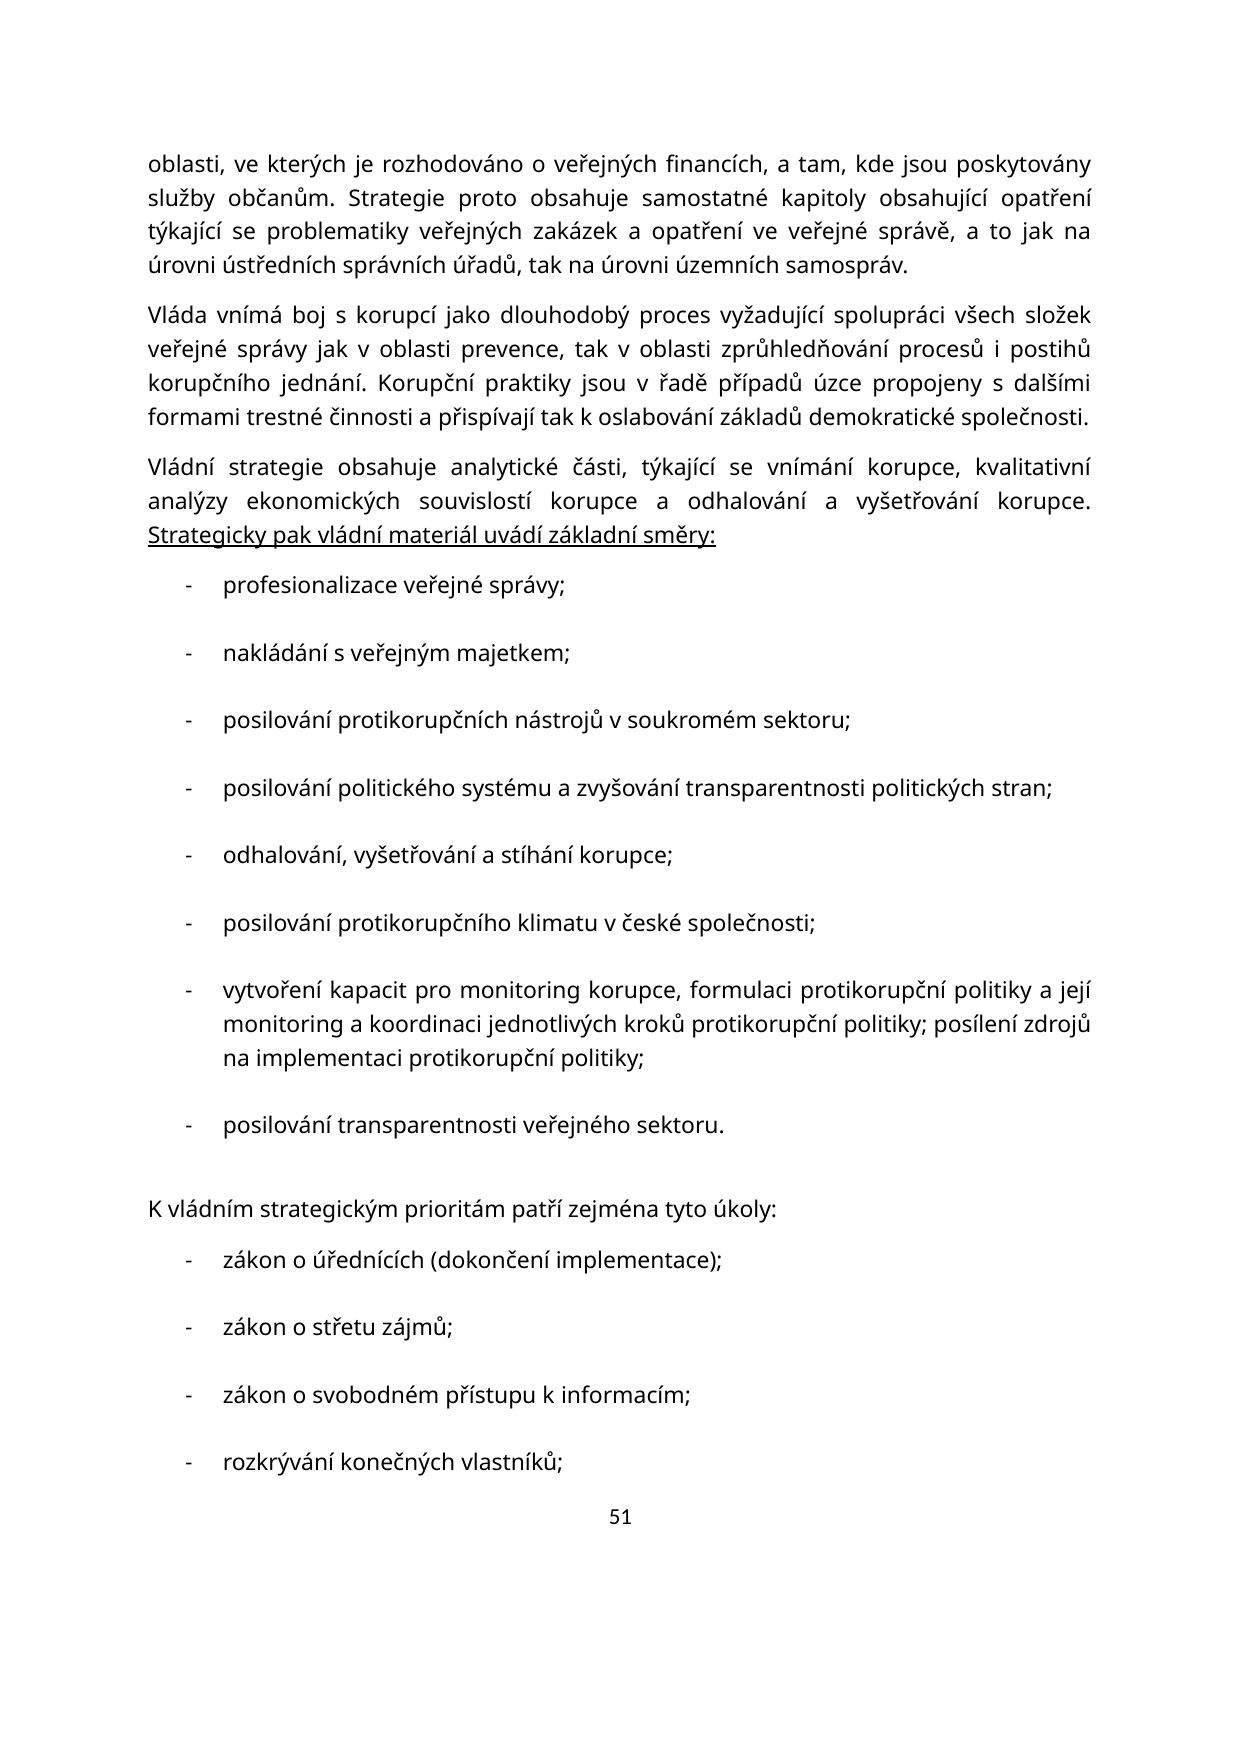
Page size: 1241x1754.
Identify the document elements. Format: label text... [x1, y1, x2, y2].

text oblasti, ve kterých je rozhodováno o veřejných financích, a tam, kde jsou poskytovány služby občanům. Strategie proto obsahuje samostatné kapitoly obsahující opatření týkající se problematiky veřejných zakázek a opatření ve veřejné správě, a to jak na úrovni ústředních správních úřadů, tak na úrovni územních samospráv. [148, 148, 1092, 280]
list posilování transparentnosti veřejného sektoru. [185, 1109, 1092, 1140]
text K vládním strategickým prioritám patří zejména tyto úkoly: [148, 1193, 1092, 1224]
list zákon o střetu zájmů; [185, 1311, 1092, 1342]
list vytvoření kapacit pro monitoring korupce, formulaci protikorupční politiky a její monitoring a koordinaci jednotlivých kroků protikorupční politiky; posílení zdrojů na implementaci protikorupční politiky; [185, 974, 1092, 1073]
list rozkrývání konečných vlastníků; [185, 1446, 1092, 1477]
text Vláda vnímá boj s korupcí jako dlouhodobý proces vyžadující spolupráci všech složek veřejné správy jak v oblasti prevence, tak v oblasti zprůhledňování procesů i postihů korupčního jednání. Korupční praktiky jsou v řadě případů úzce propojeny s dalšími formami trestné činnosti a přispívají tak k oslabování základů demokratické společnosti. [148, 299, 1092, 432]
list posilování protikorupčního klimatu v české společnosti; [185, 906, 1092, 938]
text Vládní strategie obsahuje analytické části, týkající se vnímání korupce, kvalitativní analýzy ekonomických souvislostí korupce a odhalování a vyšetřování korupce. Strategicky pak vládní materiál uvádí základní směry: [148, 451, 1092, 550]
list posilování politického systému a zvyšování transparentnosti politických stran; [185, 771, 1092, 803]
list zákon o svobodném přístupu k informacím; [185, 1378, 1092, 1410]
list odhalování, vyšetřování a stíhání korupce; [185, 839, 1092, 870]
list zákon o úřednících (dokončení implementace); [185, 1243, 1092, 1275]
list posilování protikorupčních nástrojů v soukromém sektoru; [185, 704, 1092, 735]
list profesionalizace veřejné správy; [185, 569, 1092, 600]
list nakládání s veřejným majetkem; [185, 636, 1092, 668]
